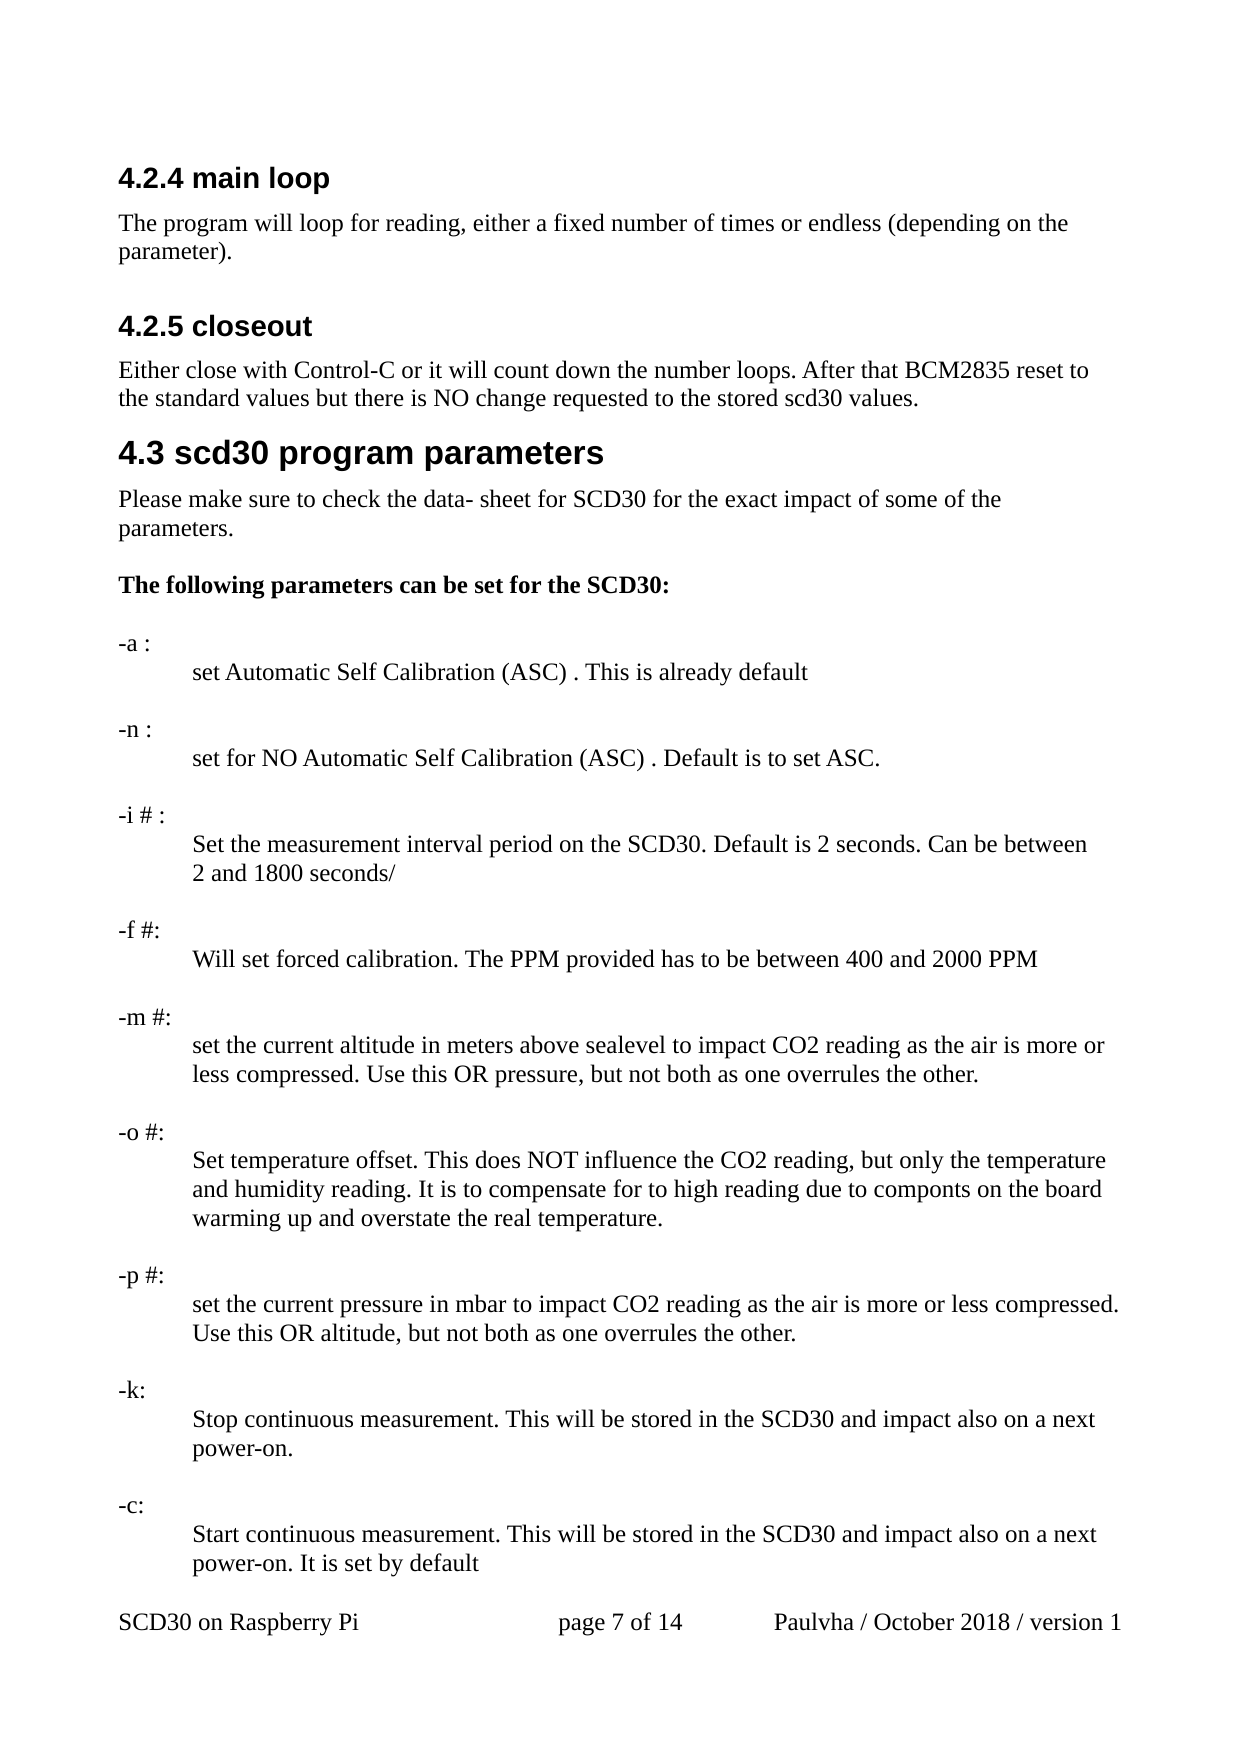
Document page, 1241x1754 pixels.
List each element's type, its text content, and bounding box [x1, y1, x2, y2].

text -n : [118, 714, 1122, 743]
text set the current altitude in meters above sealevel to impact CO2 reading as the air is more or less compressed. Use this OR pressure, but not both as one overrules the other. [192, 1031, 1122, 1088]
text -f #: [118, 916, 1122, 944]
text -k: [118, 1376, 1122, 1404]
text Set the measurement interval period on the SCD30. Default is 2 seconds. Can be between [192, 829, 1122, 858]
text -o #: [118, 1117, 1122, 1146]
text set for NO Automatic Self Calibration (ASC) . Default is to set ASC. [192, 743, 1122, 772]
text -i # : [118, 801, 1122, 829]
text -m #: [118, 1002, 1122, 1031]
text Will set forced calibration. The PPM provided has to be between 400 and 2000 PPM [192, 944, 1122, 973]
text set the current pressure in mbar to impact CO2 reading as the air is more or less compressed. Use this OR altitude, but not both as one overrules the other. [192, 1289, 1122, 1347]
subtitle 4.2.5 closeout [118, 308, 1122, 342]
text 2 and 1800 seconds/ [192, 858, 1122, 887]
subtitle 4.2.4 main loop [118, 161, 1122, 195]
text -p #: [118, 1261, 1122, 1289]
text The following parameters can be set for the SCD30: [118, 571, 1122, 599]
text -a : [118, 628, 1122, 657]
text Start continuous measurement. This will be stored in the SCD30 and impact also on a next power-on. It is set by default [192, 1519, 1122, 1577]
subtitle 4.3 scd30 program parameters [118, 433, 1122, 472]
text Either close with Control-C or it will count down the number loops. After that BCM2835 reset to the standard values but there is NO change requested to the stored scd30 values. [118, 355, 1122, 412]
text Stop continuous measurement. This will be stored in the SCD30 and impact also on a next power-on. [192, 1404, 1122, 1462]
text Please make sure to check the data- sheet for SCD30 for the exact impact of some of the parameters. [118, 484, 1122, 542]
text -c: [118, 1491, 1122, 1519]
text set Automatic Self Calibration (ASC) . This is already default [192, 657, 1122, 686]
text The program will loop for reading, either a fixed number of times or endless (depending on the parameter). [118, 208, 1122, 265]
text Set temperature offset. This does NOT influence the CO2 reading, but only the temperature and humidity reading. It is to compensate for to high reading due to componts on the board warming up and overstate the real temperature. [192, 1146, 1122, 1232]
